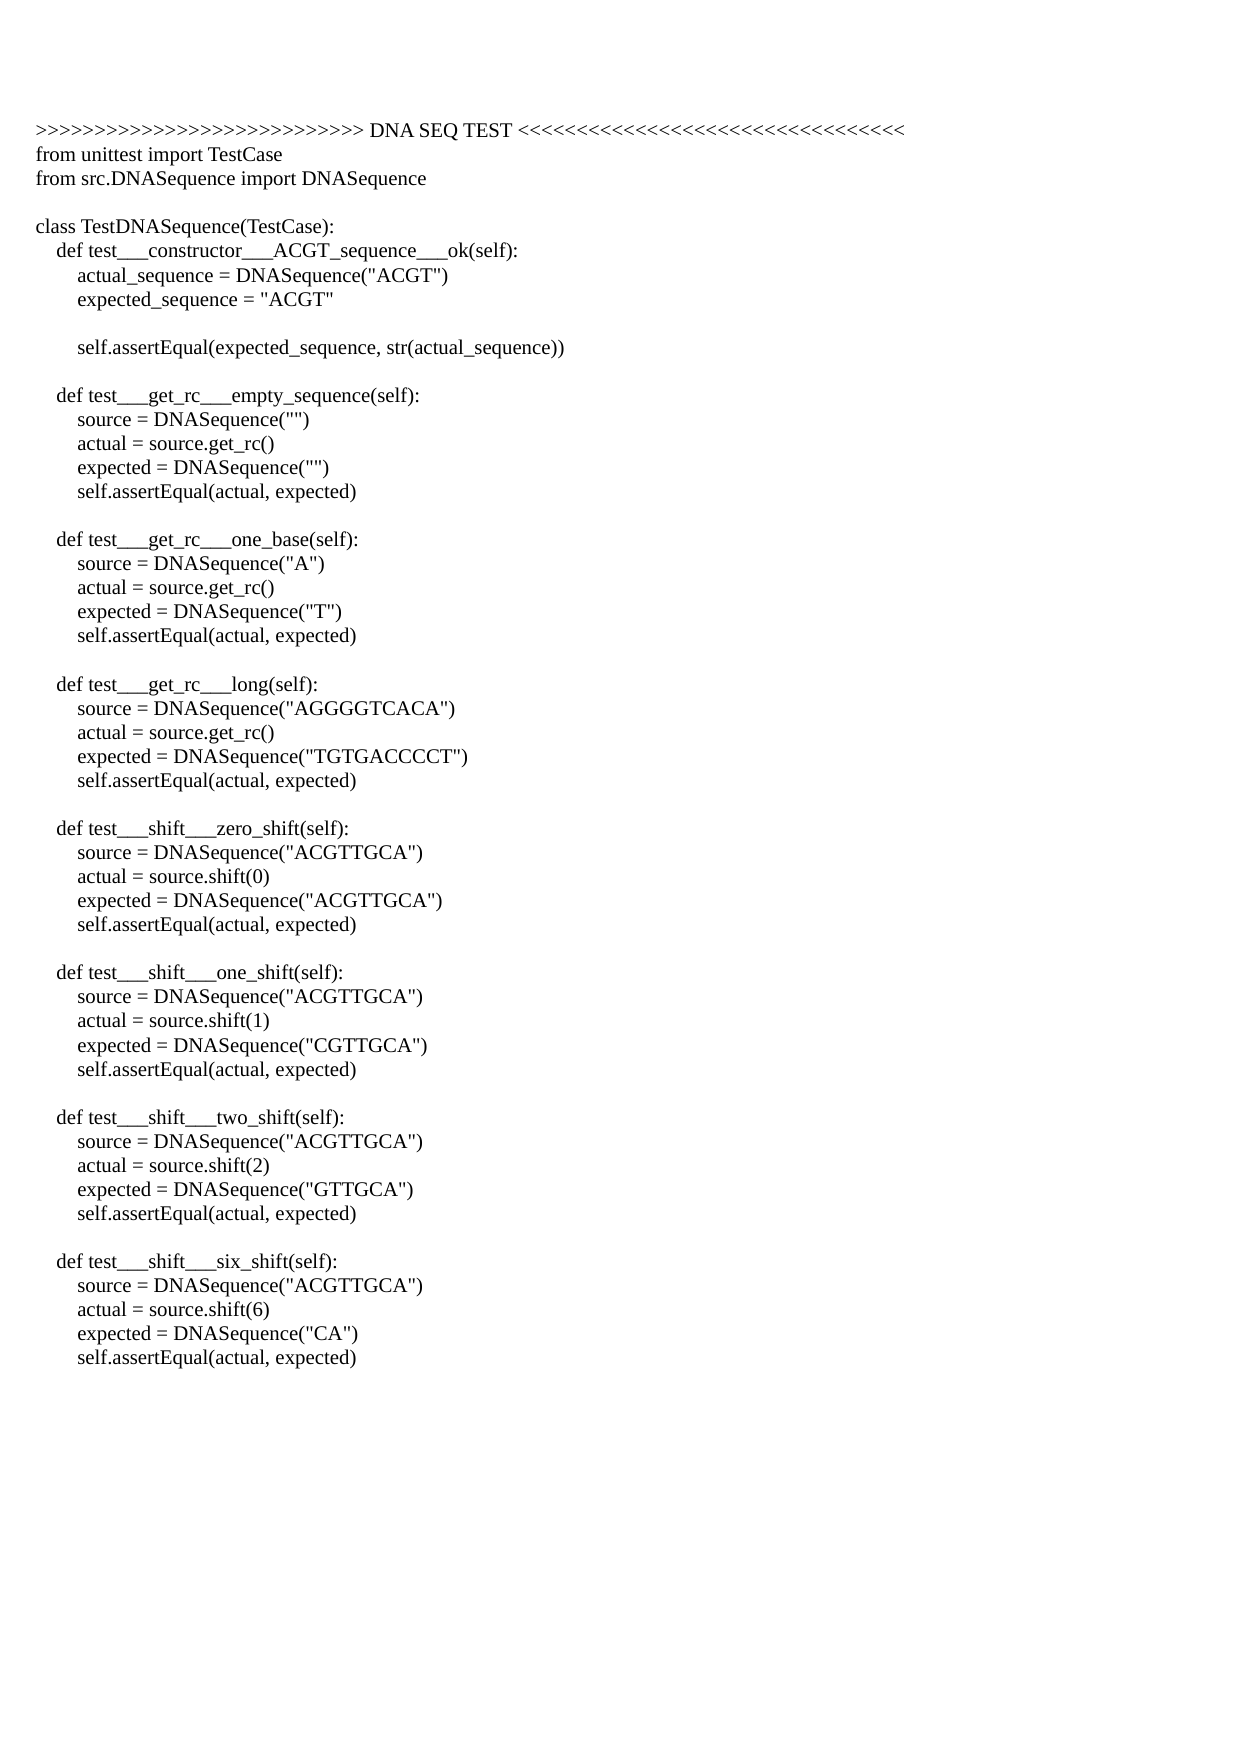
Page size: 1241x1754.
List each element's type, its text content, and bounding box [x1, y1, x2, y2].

text from unittest import TestCase [35, 142, 1199, 166]
text self.assertEqual(actual, expected) [35, 1057, 1199, 1081]
text expected = DNASequence("GTTGCA") [35, 1177, 1199, 1201]
text self.assertEqual(actual, expected) [35, 1201, 1199, 1225]
text actual = source.shift(6) [35, 1297, 1199, 1321]
text from src.DNASequence import DNASequence [35, 166, 1199, 190]
text expected = DNASequence("CA") [35, 1321, 1199, 1345]
text self.assertEqual(expected_sequence, str(actual_sequence)) [35, 335, 1199, 359]
text expected = DNASequence("TGTGACCCCT") [35, 744, 1199, 768]
text source = DNASequence("AGGGGTCACA") [35, 696, 1199, 720]
text expected = DNASequence("T") [35, 599, 1199, 623]
text expected = DNASequence("CGTTGCA") [35, 1032, 1199, 1057]
text actual = source.get_rc() [35, 431, 1199, 455]
text self.assertEqual(actual, expected) [35, 768, 1199, 792]
text def test___shift___one_shift(self): [35, 960, 1199, 984]
text actual = source.shift(1) [35, 1008, 1199, 1032]
text actual = source.shift(0) [35, 864, 1199, 888]
text def test___constructor___ACGT_sequence___ok(self): [35, 238, 1199, 262]
text def test___shift___six_shift(self): [35, 1249, 1199, 1273]
text def test___get_rc___empty_sequence(self): [35, 383, 1199, 407]
text actual_sequence = DNASequence("ACGT") [35, 262, 1199, 287]
text def test___get_rc___long(self): [35, 672, 1199, 696]
text actual = source.shift(2) [35, 1153, 1199, 1177]
text self.assertEqual(actual, expected) [35, 1345, 1199, 1369]
text source = DNASequence("A") [35, 551, 1199, 575]
text >>>>>>>>>>>>>>>>>>>>>>>>>>>> DNA SEQ TEST <<<<<<<<<<<<<<<<<<<<<<<<<<<<<<<<< [35, 118, 1199, 142]
text expected = DNASequence("ACGTTGCA") [35, 888, 1199, 912]
text class TestDNASequence(TestCase): [35, 214, 1199, 238]
text def test___shift___two_shift(self): [35, 1105, 1199, 1129]
text def test___get_rc___one_base(self): [35, 527, 1199, 551]
text source = DNASequence("ACGTTGCA") [35, 984, 1199, 1008]
text def test___shift___zero_shift(self): [35, 816, 1199, 840]
text source = DNASequence("ACGTTGCA") [35, 840, 1199, 864]
text expected = DNASequence("") [35, 455, 1199, 479]
text actual = source.get_rc() [35, 575, 1199, 599]
text self.assertEqual(actual, expected) [35, 623, 1199, 647]
text expected_sequence = "ACGT" [35, 287, 1199, 311]
text self.assertEqual(actual, expected) [35, 912, 1199, 936]
text actual = source.get_rc() [35, 720, 1199, 744]
text source = DNASequence("") [35, 407, 1199, 431]
text self.assertEqual(actual, expected) [35, 479, 1199, 503]
text source = DNASequence("ACGTTGCA") [35, 1273, 1199, 1297]
text source = DNASequence("ACGTTGCA") [35, 1129, 1199, 1153]
